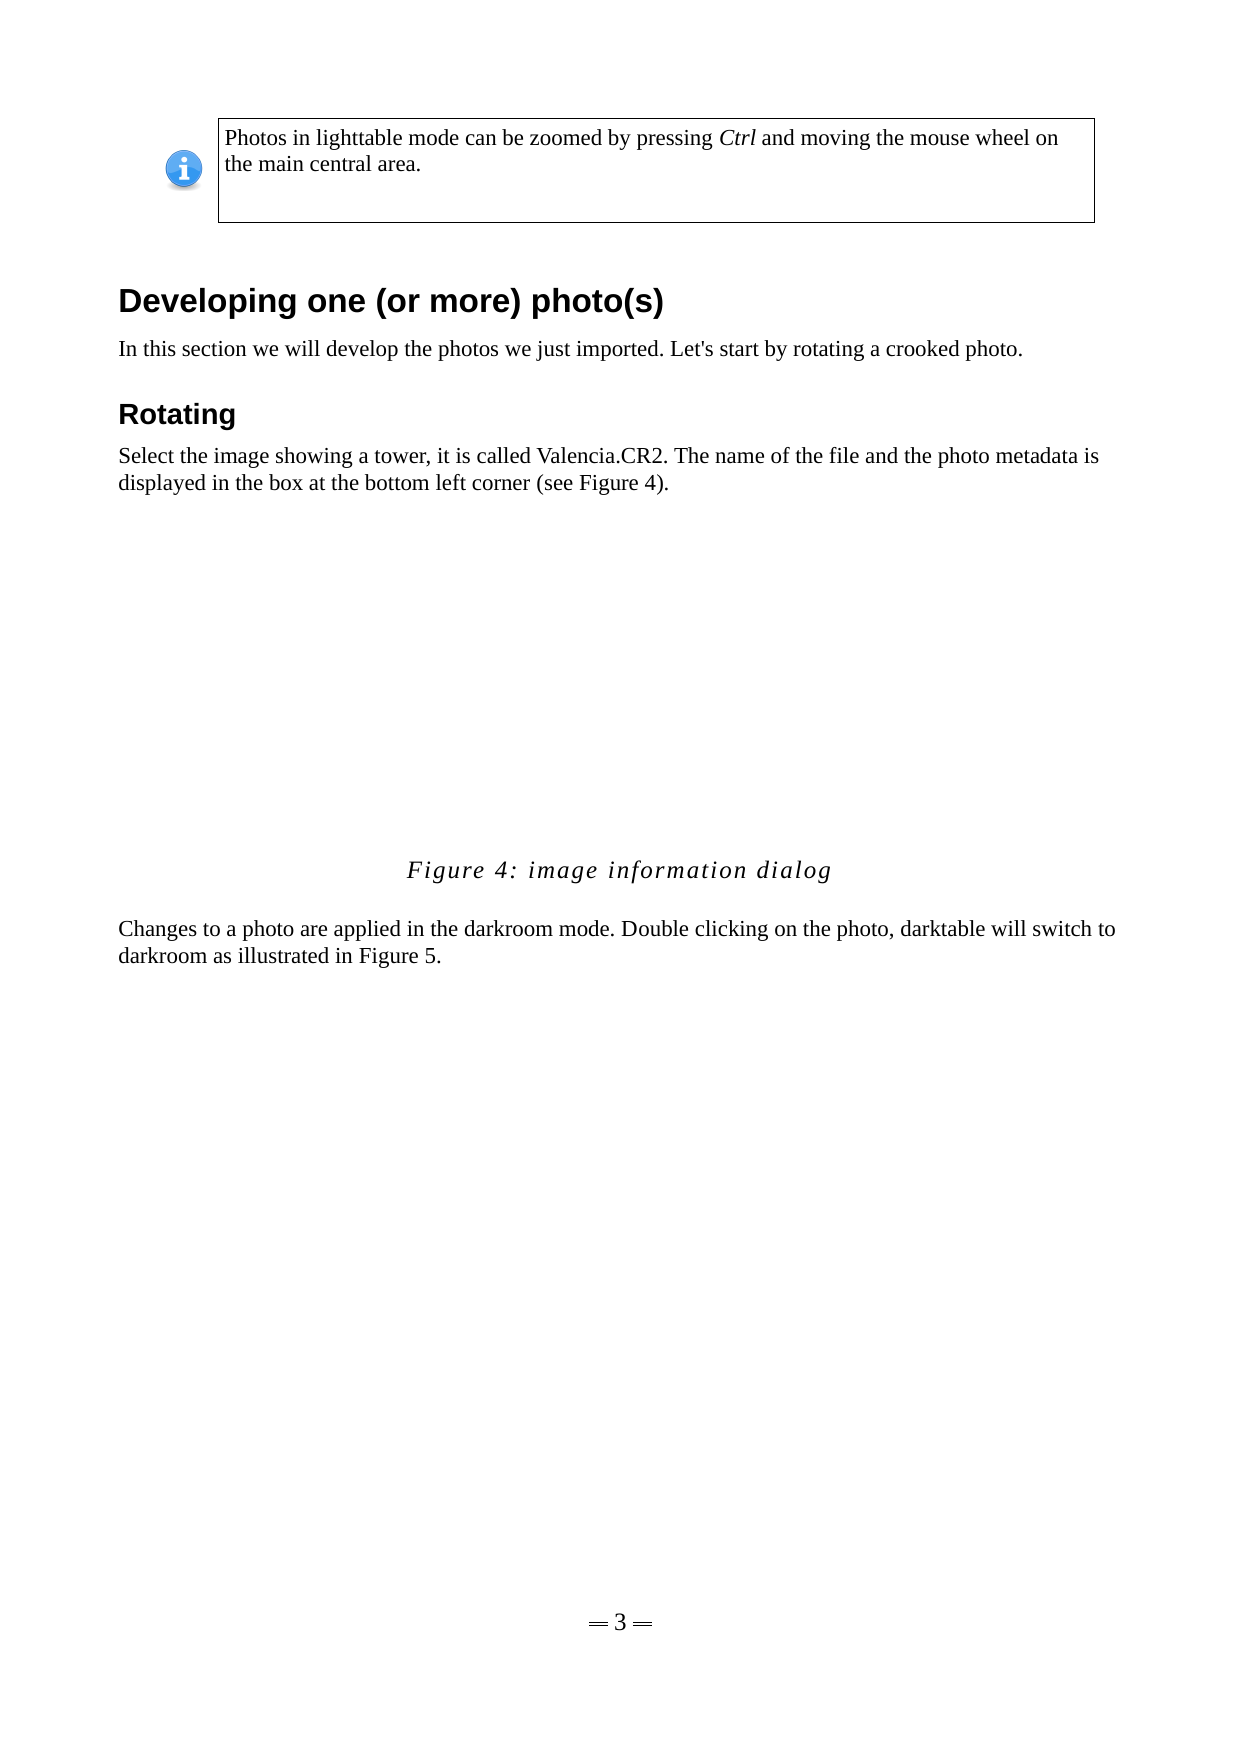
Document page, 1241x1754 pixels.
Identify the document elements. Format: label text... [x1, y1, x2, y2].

picture [163, 150, 204, 191]
text Figure 4: image information dialog [359, 533, 881, 884]
subtitle Developing one (or more) photo(s) [118, 281, 1122, 320]
subtitle Rotating [118, 397, 1122, 431]
text [359, 522, 881, 533]
table_header Photos in lighttable mode can be zoomed by pressing Ctrl and moving the mouse wheel on the main central area. [219, 119, 1094, 222]
table_header [149, 118, 218, 222]
text Select the image showing a tower, it is called Valencia.CR2. The name of the file and the photo metadata is displayed in the box at the bottom left corner (see Figure 4). [118, 442, 1122, 495]
text Changes to a photo are applied in the darkroom mode. Double clicking on the photo, darktable will switch to darkroom as illustrated in Figure 5. [118, 508, 1122, 968]
text In this section we will develop the photos we just imported. Let's start by rotating a crooked photo. [118, 334, 1122, 361]
